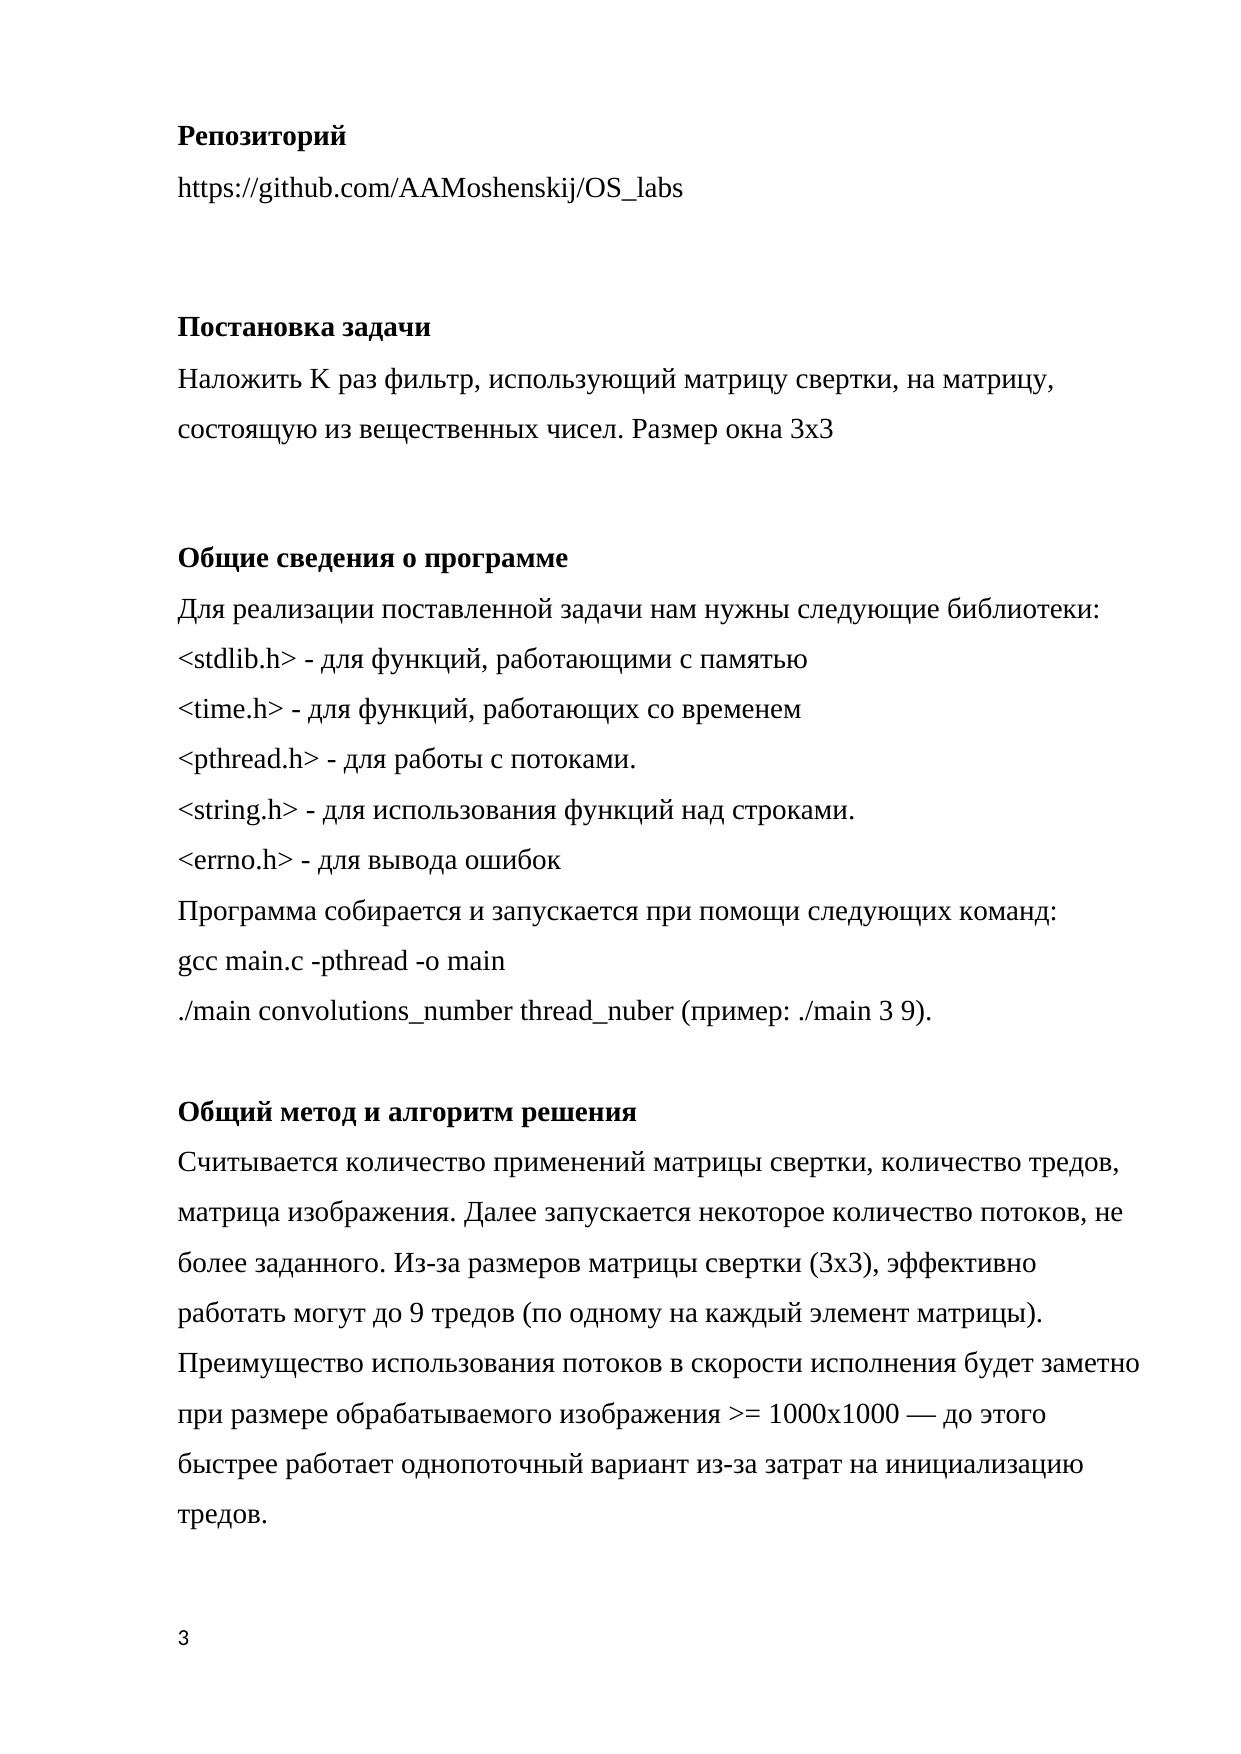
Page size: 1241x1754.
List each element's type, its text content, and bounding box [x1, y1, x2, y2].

text Репозиторий [177, 118, 1152, 152]
text <errno.h> - для вывода ошибок Программа собирается и запускается при помощи следующих команд: [177, 842, 1152, 926]
text https://github.com/AAMoshenskij/OS_labs [177, 170, 1152, 203]
text ./main convolutions_number thread_nuber (пример: ./main 3 9). [177, 993, 1152, 1027]
text <stdlib.h> - для функций, работающими с памятью [177, 641, 1152, 674]
text Наложить K раз фильтр, использующий матрицу свертки, на матрицу, состоящую из вещественных чисел. Размер окна 3х3 [177, 361, 1152, 445]
text <string.h> - для использования функций над строками. [177, 792, 1152, 826]
text <time.h> - для функций, работающих со временем <pthread.h> - для работы с потоками. [177, 691, 1152, 775]
text Считывается количество применений матрицы свертки, количество тредов, матрица изображения. Далее запускается некоторое количество потоков, не более заданного. Из-за размеров матрицы свертки (3х3), эффективно работать могут до 9 тредов (по одному на каждый элемент матрицы). [177, 1144, 1152, 1329]
text Постановка задачи [177, 309, 1152, 342]
text Общий метод и алгоритм решения [177, 1094, 1152, 1127]
text Преимущество использования потоков в скорости исполнения будет заметно при размере обрабатываемого изображения >= 1000х1000 — до этого быстрее работает однопоточный вариант из-за затрат на инициализацию тредов. [177, 1345, 1152, 1530]
text gcc main.c -pthread -o main [177, 943, 1152, 976]
text Общие сведения о программе [177, 540, 1152, 574]
text Для реализации поставленной задачи нам нужны следующие библиотеки: [177, 591, 1152, 624]
